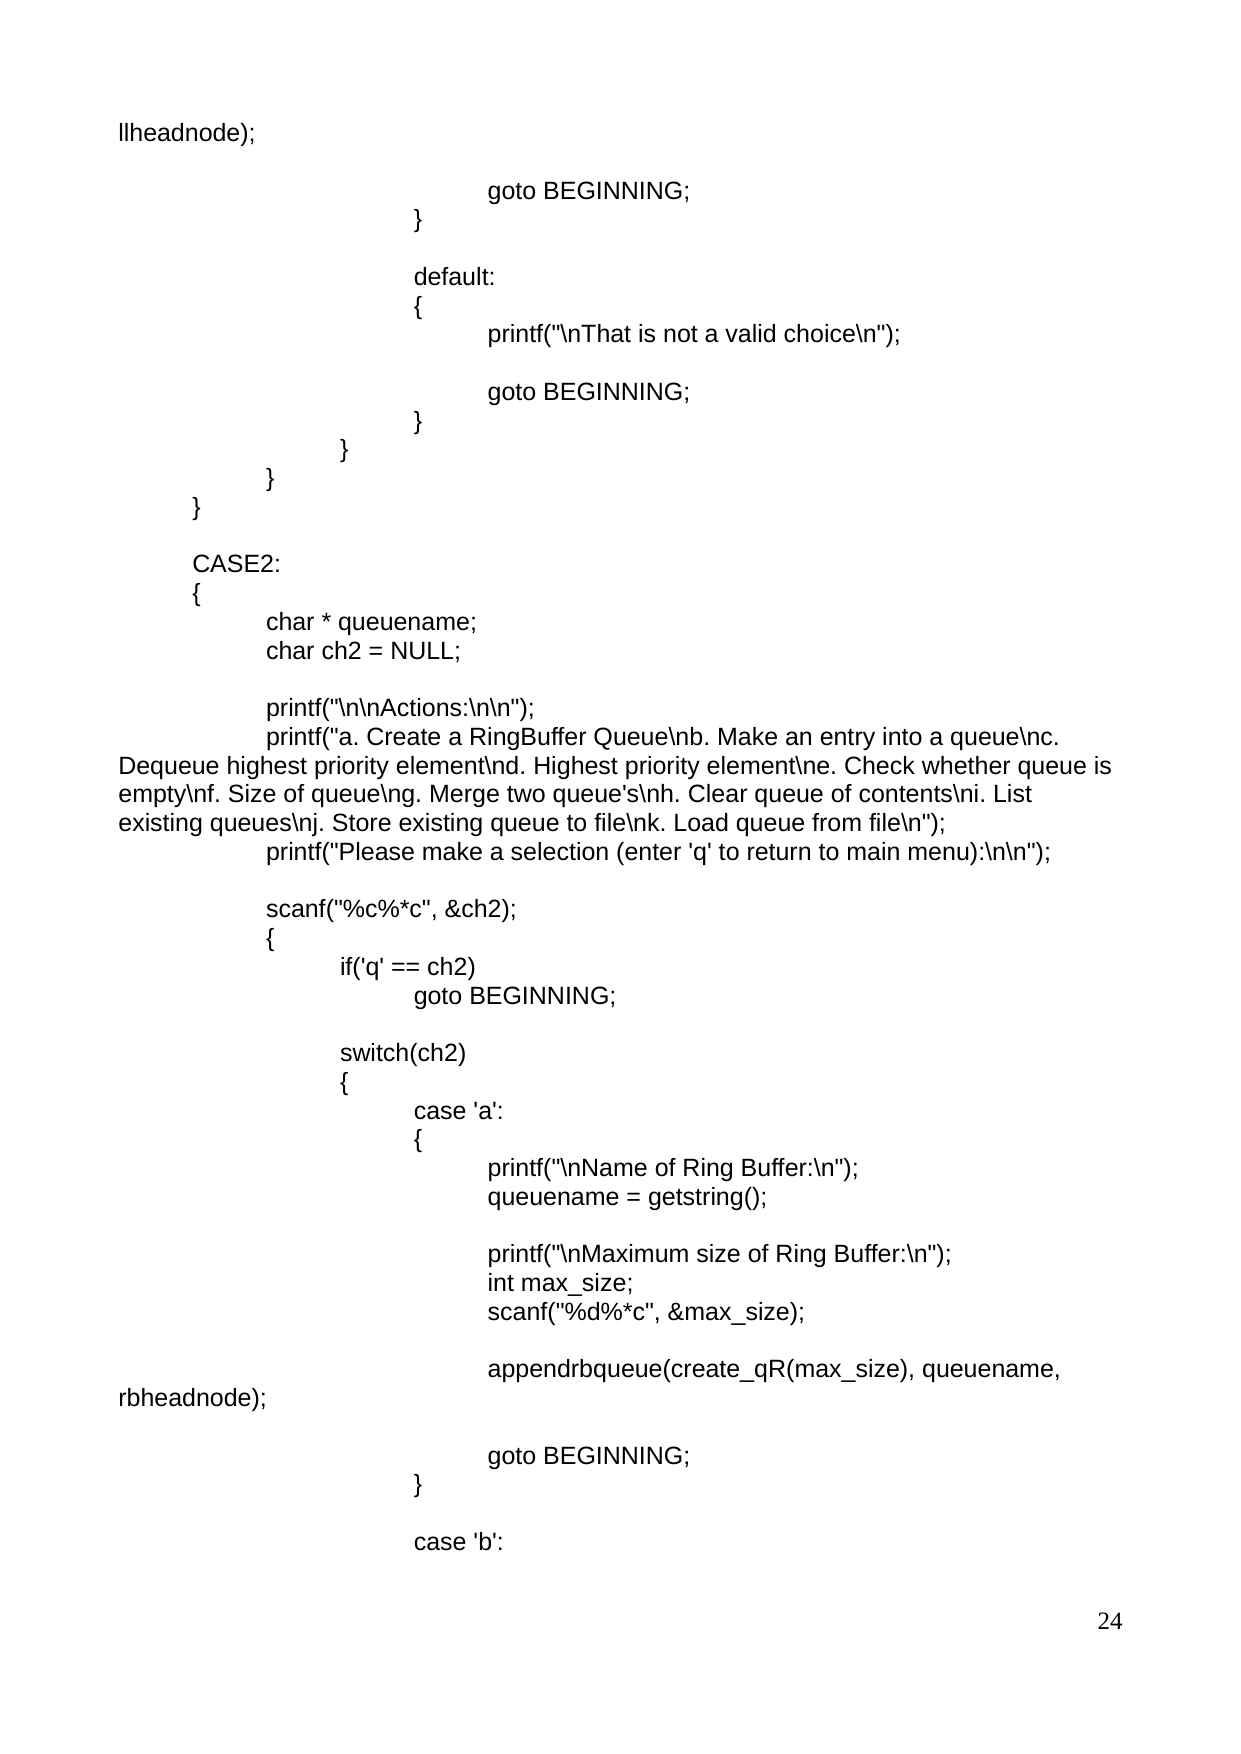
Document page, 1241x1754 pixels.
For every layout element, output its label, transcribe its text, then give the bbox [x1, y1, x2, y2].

text { [118, 291, 1122, 319]
text case 'a': [118, 1096, 1122, 1124]
text printf("a. Create a RingBuffer Queue\nb. Make an entry into a queue\nc. Dequeue highest priority element\nd. Highest priority element\ne. Check whether queue is empty\nf. Size of queue\ng. Merge two queue's\nh. Clear queue of contents\ni. List existing queues\nj. Store existing queue to file\nk. Load queue from file\n"); [118, 722, 1122, 837]
text char ch2 = NULL; [118, 636, 1122, 664]
text appendrbqueue(create_qR(max_size), queuename, rbheadnode); [118, 1354, 1122, 1412]
text } [118, 463, 1122, 492]
text goto BEGINNING; [118, 176, 1122, 204]
text CASE2: [118, 549, 1122, 578]
text } [118, 406, 1122, 434]
text switch(ch2) [118, 1038, 1122, 1067]
text printf("\n\nActions:\n\n"); [118, 693, 1122, 722]
text } [118, 204, 1122, 233]
text scanf("%c%*c", &ch2); [118, 894, 1122, 923]
text } [118, 1469, 1122, 1498]
text goto BEGINNING; [118, 1441, 1122, 1469]
text goto BEGINNING; [118, 377, 1122, 406]
text queuename = getstring(); [118, 1182, 1122, 1211]
text case 'b': [118, 1527, 1122, 1556]
text printf("\nName of Ring Buffer:\n"); [118, 1153, 1122, 1182]
text scanf("%d%*c", &max_size); [118, 1297, 1122, 1326]
text { [118, 1124, 1122, 1153]
text } [118, 492, 1122, 521]
text default: [118, 262, 1122, 291]
text int max_size; [118, 1268, 1122, 1297]
text { [118, 923, 1122, 952]
text printf("Please make a selection (enter 'q' to return to main menu):\n\n"); [118, 837, 1122, 866]
text goto BEGINNING; [118, 981, 1122, 1009]
text printf("\nMaximum size of Ring Buffer:\n"); [118, 1239, 1122, 1268]
text printf("\nThat is not a valid choice\n"); [118, 319, 1122, 348]
text } [118, 434, 1122, 463]
text llheadnode); [118, 118, 1122, 147]
text if('q' == ch2) [118, 952, 1122, 981]
text { [118, 1067, 1122, 1096]
text { [118, 578, 1122, 607]
text char * queuename; [118, 607, 1122, 636]
